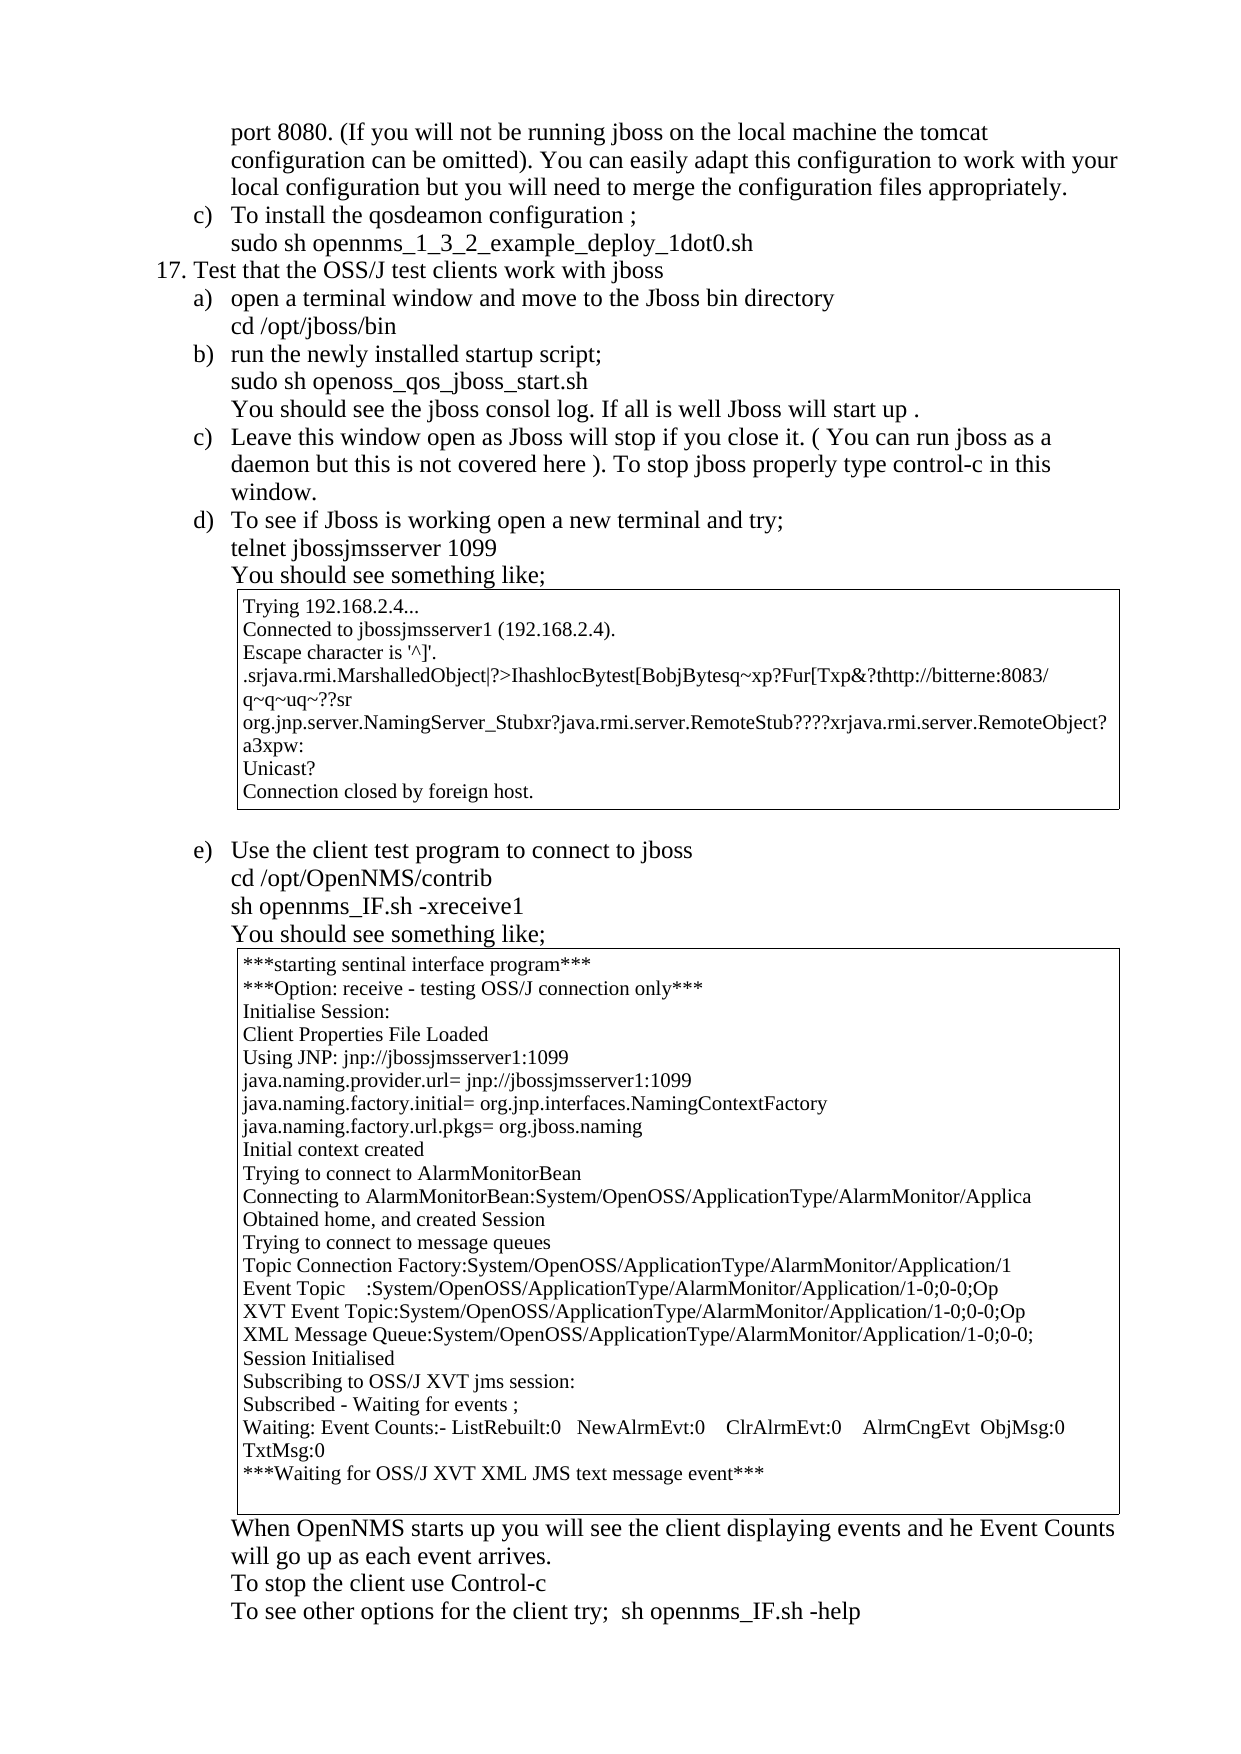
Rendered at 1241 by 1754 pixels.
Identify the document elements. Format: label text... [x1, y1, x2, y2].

list cd /opt/jboss/bin [193, 312, 1122, 340]
list Test that the OSS/J test clients work with jboss [156, 257, 1122, 284]
list cd /opt/OpenNMS/contrib [193, 864, 1122, 892]
list You should see something like; [193, 920, 1122, 947]
list To see other options for the client try; sh opennms_IF.sh -help [193, 1597, 1122, 1625]
list You should see the jboss consol log. If all is well Jboss will start up . [193, 395, 1122, 423]
table_header ***starting sentinal interface program*** ***Option: receive - testing OSS/J connection only*** Initialise Session: Client Properties File Loaded Using JNP: jnp://jbossjmsserver1:1099 java.naming.provider.url= jnp://jbossjmsserver1:1099 java.naming.factory.initial= org.jnp.interfaces.NamingContextFactory java.naming.factory.url.pkgs= org.jboss.naming Initial context created Trying to connect to AlarmMonitorBean Connecting to AlarmMonitorBean:System/OpenOSS/ApplicationType/AlarmMonitor/Applica Obtained home, and created Session Trying to connect to message queues Topic Connection Factory:System/OpenOSS/ApplicationType/AlarmMonitor/Application/1 Event Topic :System/OpenOSS/ApplicationType/AlarmMonitor/Application/1-0;0-0;Op XVT Event Topic:System/OpenOSS/ApplicationType/AlarmMonitor/Application/1-0;0-0;Op XML Message Queue:System/OpenOSS/ApplicationType/AlarmMonitor/Application/1-0;0-0; Session Initialised Subscribing to OSS/J XVT jms session: Subscribed - Waiting for events ; Waiting: Event Counts:- ListRebuilt:0 NewAlrmEvt:0 ClrAlrmEvt:0 AlrmCngEvt ObjMsg:0 TxtMsg:0 ***Waiting for OSS/J XVT XML JMS text message event*** [238, 949, 1119, 1514]
list When OpenNMS starts up you will see the client displaying events and he Event Counts will go up as each event arrives. [193, 1514, 1122, 1569]
table_header Trying 192.168.2.4... Connected to jbossjmsserver1 (192.168.2.4). Escape character is '^]'. .srjava.rmi.MarshalledObject|?>IhashlocBytest[BobjBytesq~xp?Fur[Txp&?thttp://bitterne:8083/q~q~uq~??sr org.jnp.server.NamingServer_Stubxr?java.rmi.server.RemoteStub????xrjava.rmi.server.RemoteObject? a3xpw: Unicast? Connection closed by foreign host. [238, 590, 1119, 809]
list To see if Jboss is working open a new terminal and try; [193, 506, 1122, 534]
list Leave this window open as Jboss will stop if you close it. ( You can run jboss as a daemon but this is not covered here ). To stop jboss properly type control-c in this window. [193, 423, 1122, 506]
list To install the qosdeamon configuration ; [193, 201, 1122, 229]
list open a terminal window and move to the Jboss bin directory [193, 284, 1122, 312]
list port 8080. (If you will not be running jboss on the local machine the tomcat configuration can be omitted). You can easily adapt this configuration to work with your local configuration but you will need to merge the configuration files appropriately. [193, 118, 1122, 201]
list sudo sh openoss_qos_jboss_start.sh [193, 367, 1122, 395]
list You should see something like; [193, 561, 1122, 589]
list run the newly installed startup script; [193, 340, 1122, 367]
list Use the client test program to connect to jboss [193, 837, 1122, 864]
list sudo sh opennms_1_3_2_example_deploy_1dot0.sh [193, 229, 1122, 257]
list sh opennms_IF.sh -xreceive1 [193, 892, 1122, 920]
list To stop the client use Control-c [193, 1569, 1122, 1597]
list telnet jbossjmsserver 1099 [193, 534, 1122, 561]
